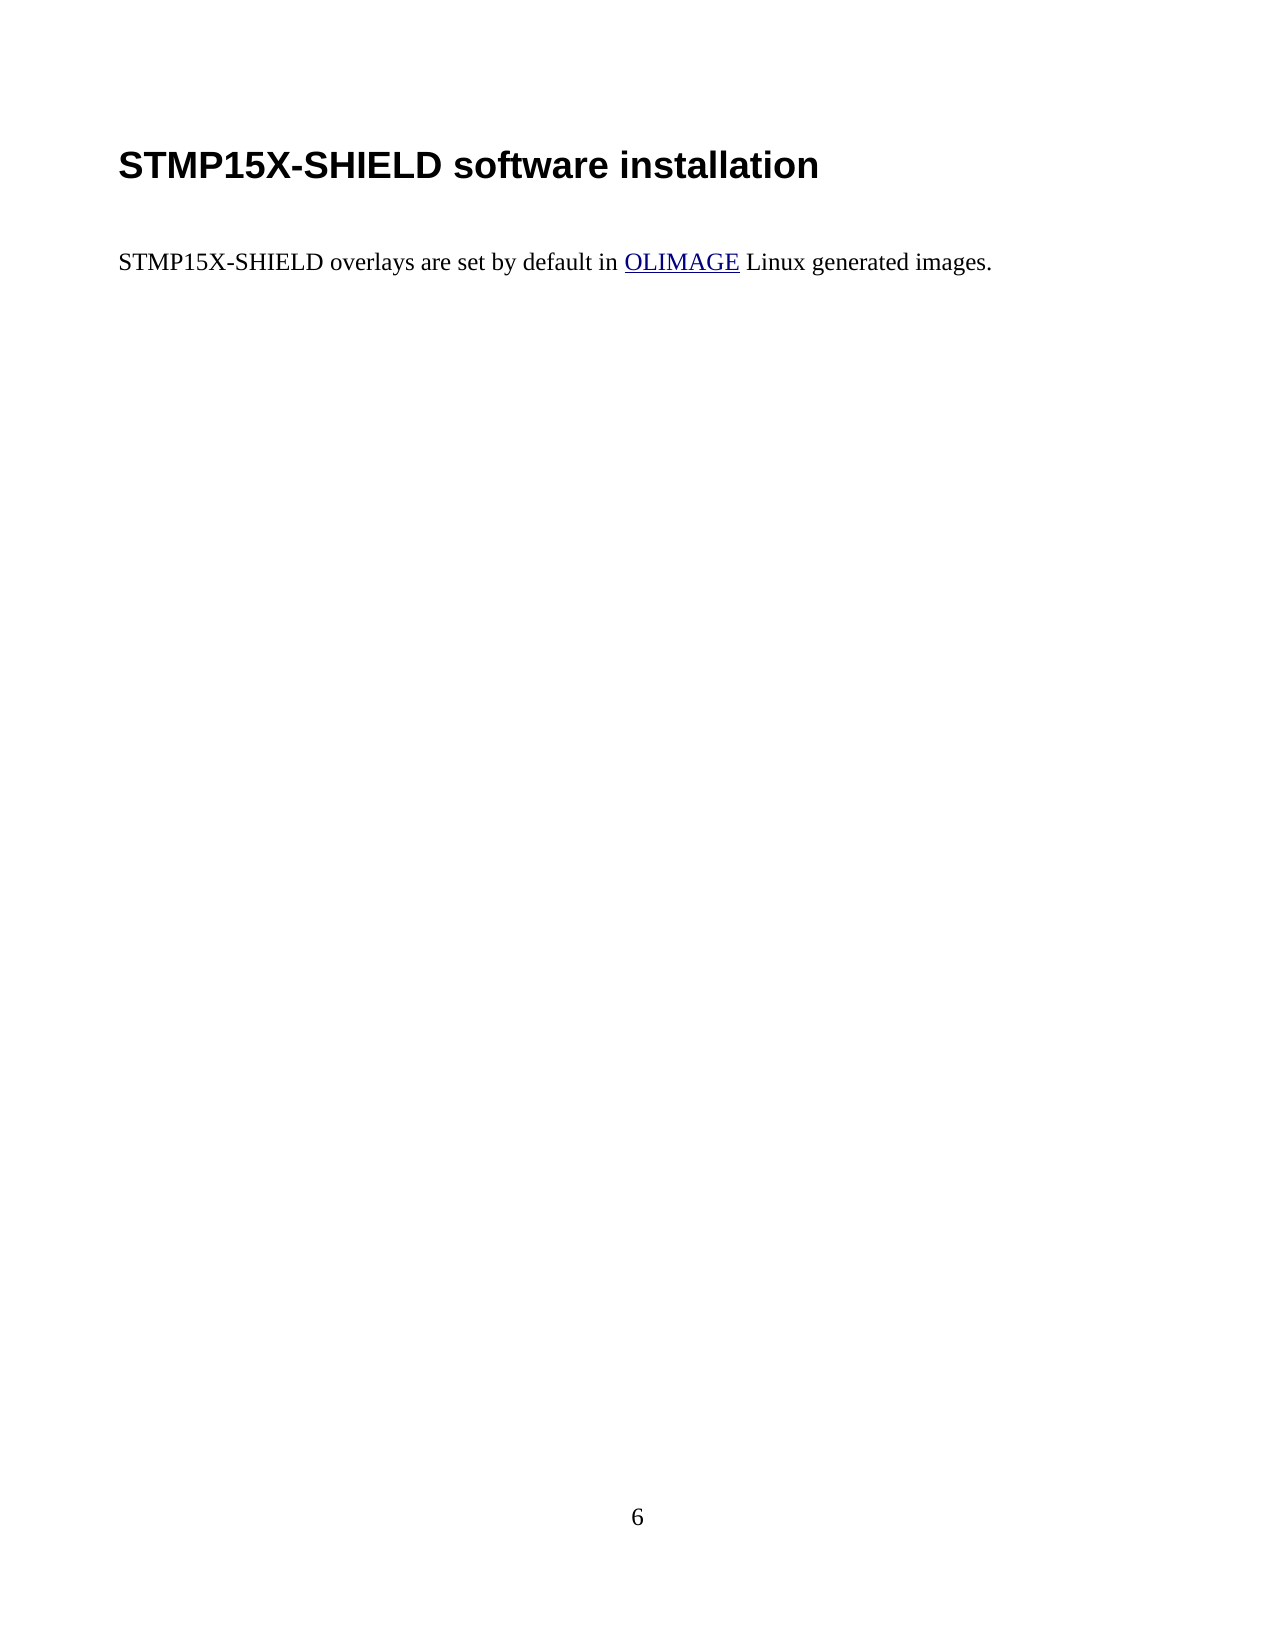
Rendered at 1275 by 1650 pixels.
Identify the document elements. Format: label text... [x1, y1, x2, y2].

text STMP15X-SHIELD overlays are set by default in OLIMAGE Linux generated images. [118, 247, 1157, 276]
subtitle STMP15X-SHIELD software installation [118, 143, 1157, 187]
